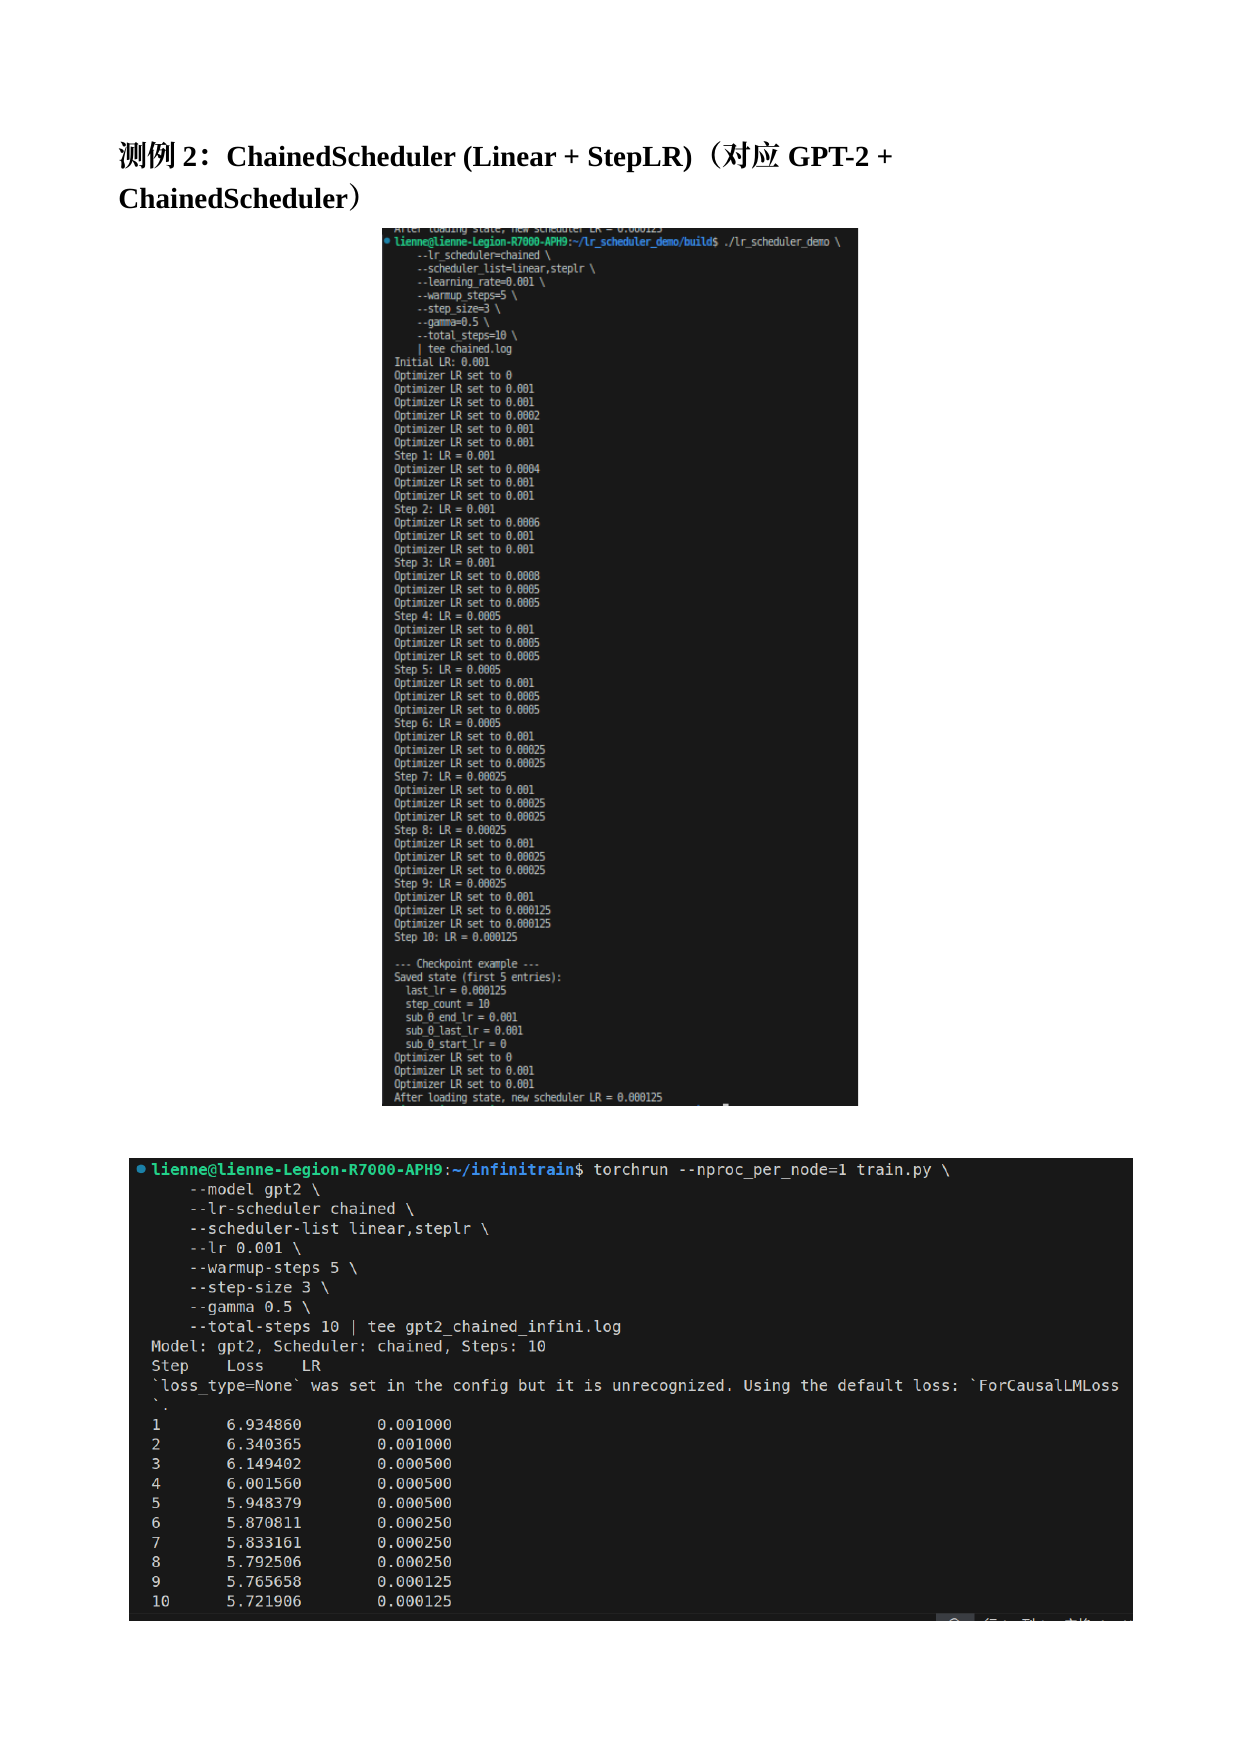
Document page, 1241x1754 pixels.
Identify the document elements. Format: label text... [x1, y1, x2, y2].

picture [129, 1158, 1133, 1621]
subtitle 测例2：ChainedScheduler (Linear + StepLR)（对应 GPT-2 + ChainedScheduler） [118, 133, 1122, 216]
picture [382, 228, 859, 1106]
